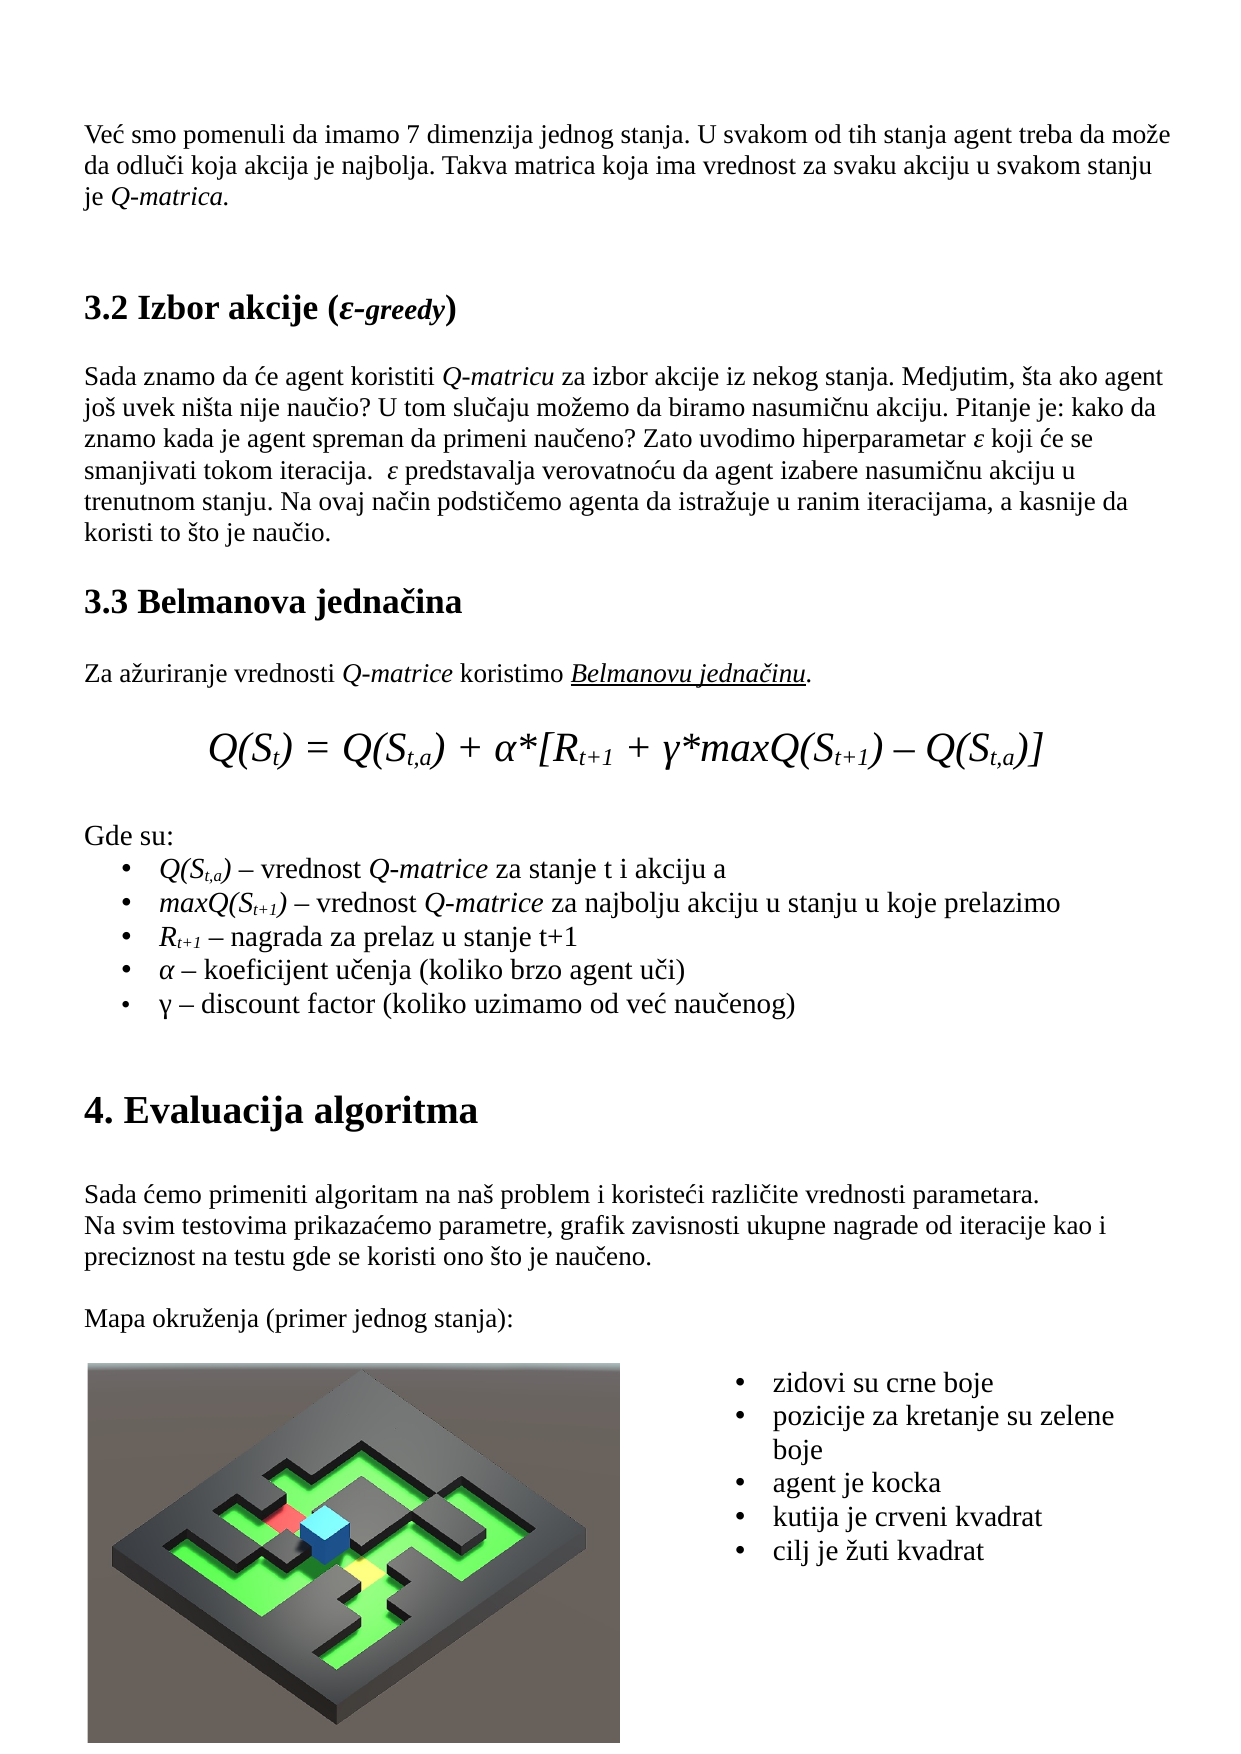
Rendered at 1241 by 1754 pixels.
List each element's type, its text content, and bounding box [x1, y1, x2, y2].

text Sada znamo da će agent koristiti Q-matricu za izbor akcije iz nekog stanja. Medjutim, šta ako agent još uvek ništa nije naučio? U tom slučaju možemo da biramo nasumičnu akciju. Pitanje je: kako da znamo kada je agent spreman da primeni naučeno? Zato uvodimo hiperparametar ε koji će se smanjivati tokom iteracija. ε predstavalja verovatnoću da agent izabere nasumičnu akciju u trenutnom stanju. Na ovaj način podstičemo agenta da istražuje u ranim iteracijama, a kasnije da koristi to što je naučio. [84, 360, 1172, 547]
list maxQ(St+1) – vrednost Q-matrice za najbolju akciju u stanju u koje prelazimo [121, 885, 1172, 919]
list kutija je crveni kvadrat [735, 1499, 1172, 1533]
list pozicije za kretanje su zelene boje [735, 1398, 1172, 1466]
text Sada ćemo primeniti algoritam na naš problem i koristeći različite vrednosti parametara. [84, 1178, 1172, 1209]
list Q(St,a) – vrednost Q-matrice za stanje t i akciju a [121, 852, 1172, 885]
list γ – discount factor (koliko uzimamo od već naučenog) [121, 986, 1172, 1020]
text Na svim testovima prikazaćemo parametre, grafik zavisnosti ukupne nagrade od iteracije kao i preciznost na testu gde se koristi ono što je naučeno. [84, 1209, 1172, 1271]
text Mapa okruženja (primer jednog stanja): [84, 1302, 1172, 1333]
text Gde su: [84, 818, 1172, 852]
text 3.2 Izbor akcije (ε-greedy) [84, 286, 1172, 327]
list agent je kocka [735, 1466, 1172, 1499]
list α – koeficijent učenja (koliko brzo agent uči) [121, 952, 1172, 986]
text Q(St) = Q(St,a) + α*[Rt+1 + γ*maxQ(St+1) – Q(St,a)] [84, 722, 1172, 770]
list Rt+1 – nagrada za prelaz u stanje t+1 [121, 919, 1172, 952]
list zidovi su crne boje [735, 1365, 1172, 1398]
text 3.3 Belmanova jednačina [84, 581, 1172, 622]
picture [87, 1363, 620, 1743]
text Za ažuriranje vrednosti Q-matrice koristimo Belmanovu jednačinu. [84, 655, 1172, 689]
text 4. Evaluacija algoritma [84, 1087, 1172, 1132]
list cilj je žuti kvadrat [735, 1533, 1172, 1566]
text Već smo pomenuli da imamo 7 dimenzija jednog stanja. U svakom od tih stanja agent treba da može da odluči koja akcija je najbolja. Takva matrica koja ima vrednost za svaku akciju u svakom stanju je Q-matrica. [84, 118, 1172, 212]
